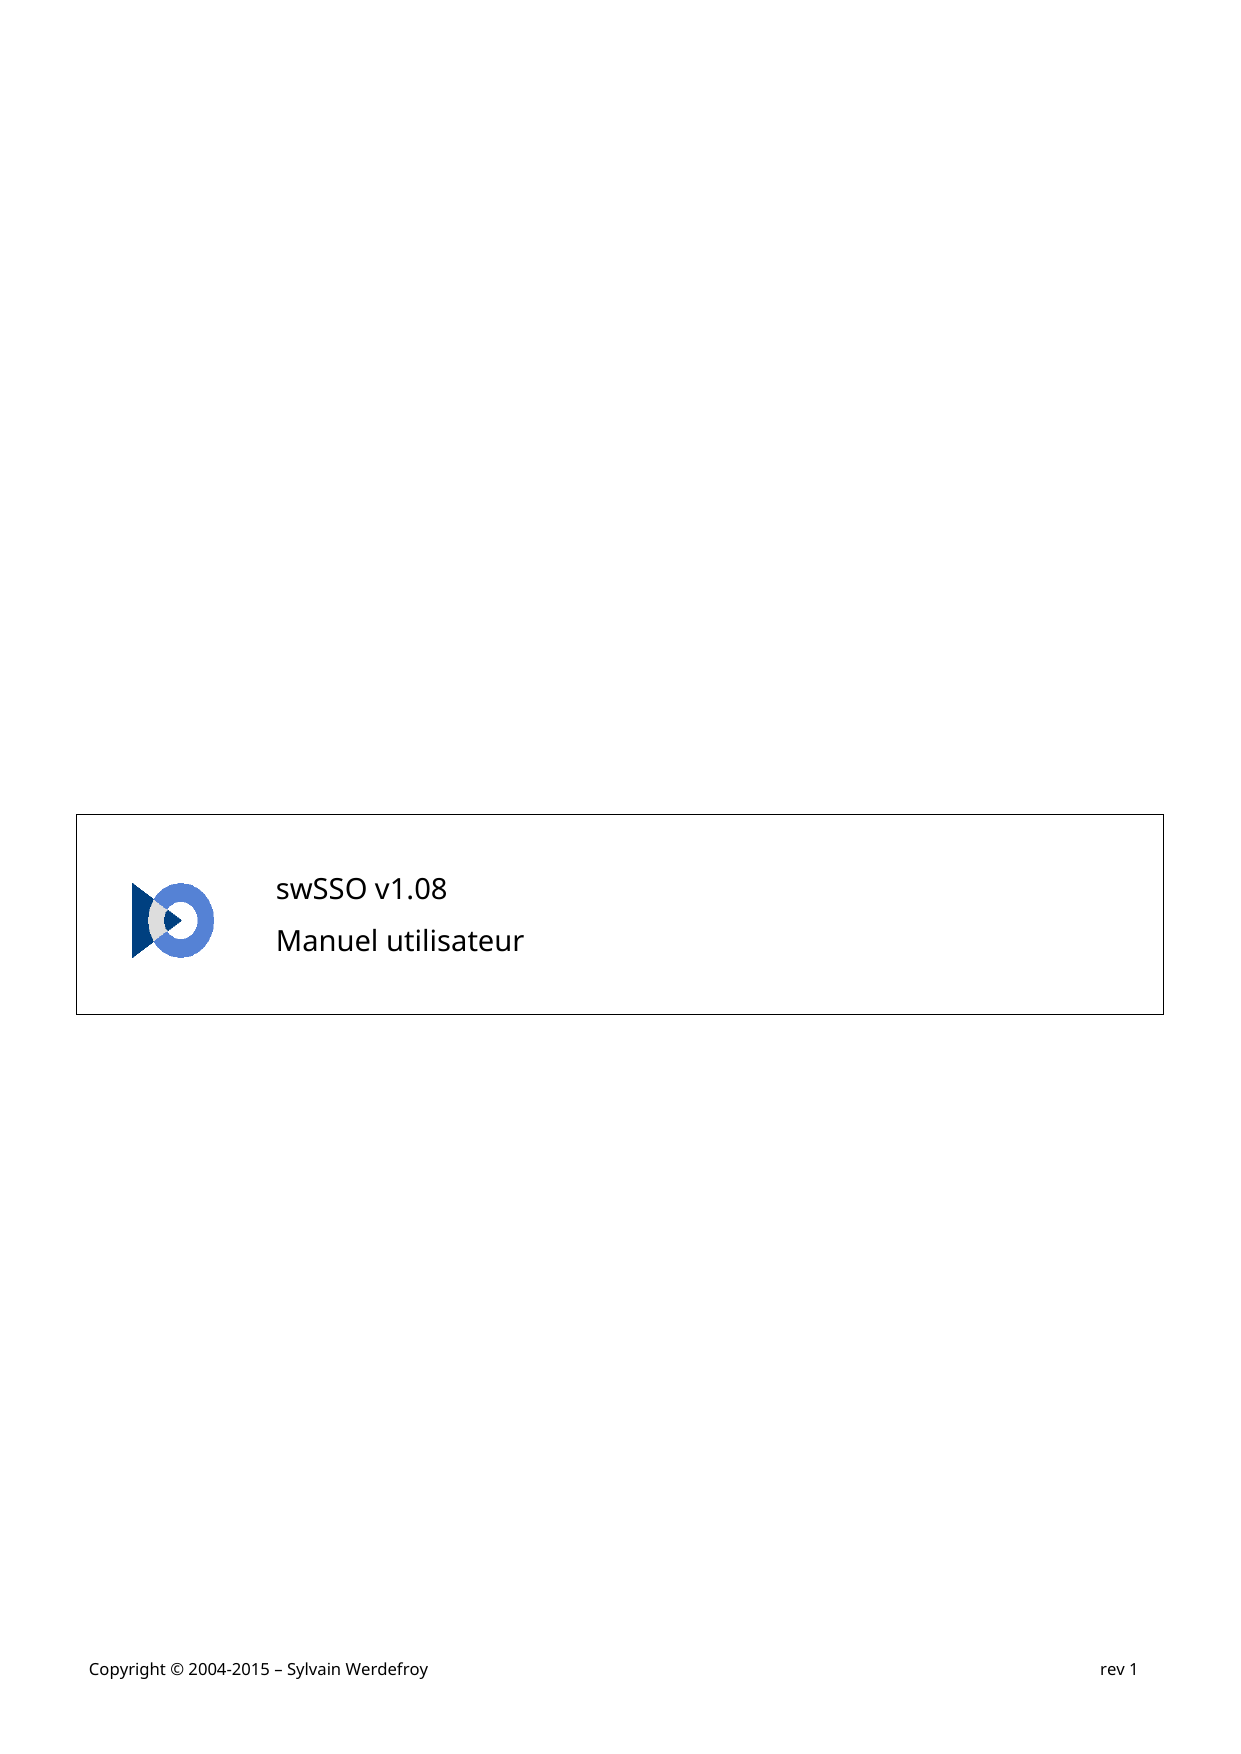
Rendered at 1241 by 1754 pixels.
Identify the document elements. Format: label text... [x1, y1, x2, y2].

table_header [77, 815, 260, 1014]
table_header [988, 815, 1163, 1014]
table_header swSSO v1.08 Manuel utilisateur [260, 815, 988, 1014]
picture [123, 873, 222, 968]
